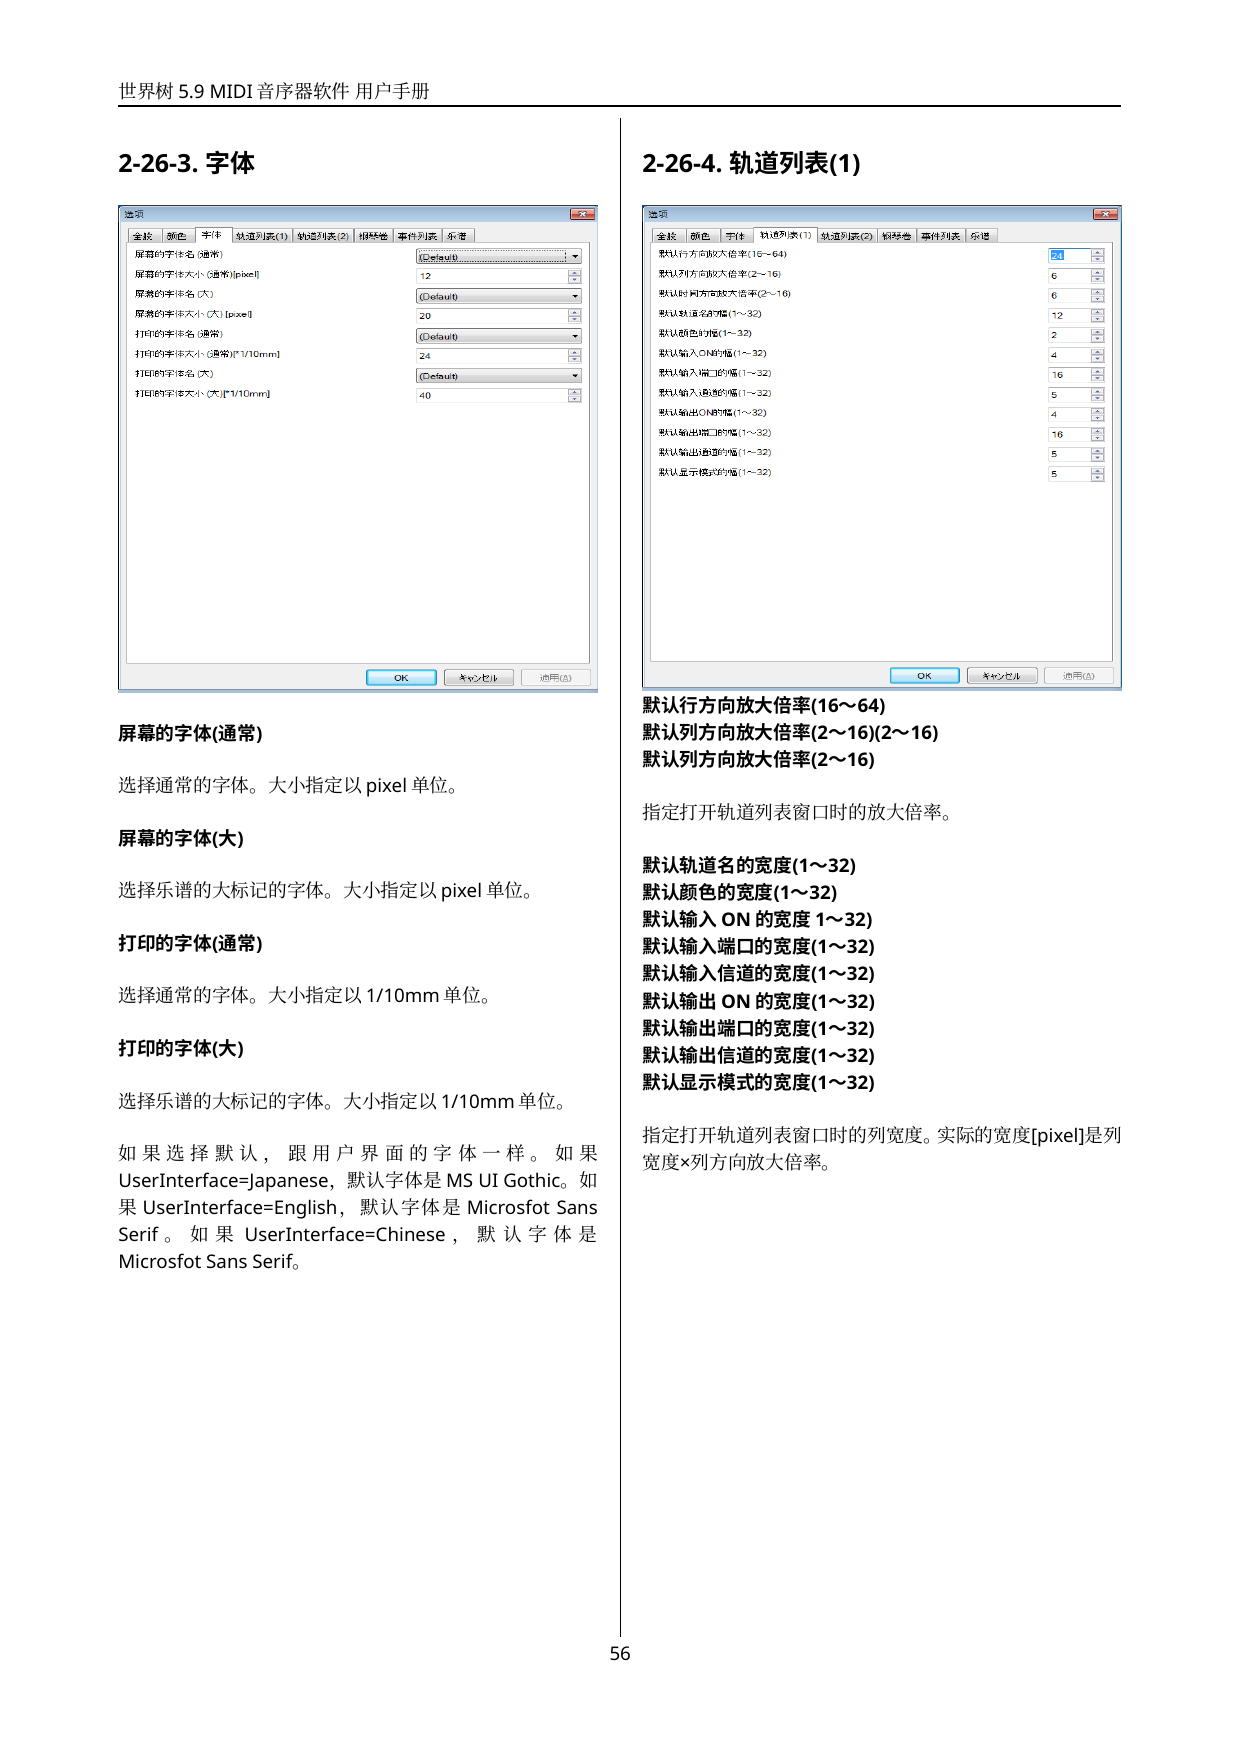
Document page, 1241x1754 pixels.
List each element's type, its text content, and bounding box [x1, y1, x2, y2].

text 打印的字体(大) [118, 1034, 598, 1061]
text 默认行方向放大倍率(16～64) [642, 691, 1122, 718]
subtitle 2-26-4. 轨道列表(1) [642, 144, 1122, 180]
text 选择乐谱的大标记的字体。大小指定以1/10mm单位。 [118, 1086, 598, 1113]
text 默认输出ON的宽度(1～32) [642, 986, 1122, 1013]
text 默认轨道名的宽度(1～32) [642, 850, 1122, 877]
picture [642, 205, 1122, 691]
text 屏幕的字体(通常) [118, 718, 598, 745]
text 默认输入端口的宽度(1～32) [642, 932, 1122, 959]
text 默认输入ON的宽度1～32) [642, 905, 1122, 932]
text 选择通常的字体。大小指定以1/10mm单位。 [118, 981, 598, 1008]
text 指定打开轨道列表窗口时的列宽度。实际的宽度[pixel]是列宽度×列方向放大倍率。 [642, 1121, 1122, 1174]
picture [118, 205, 598, 693]
subtitle 2-26-3. 字体 [118, 144, 598, 180]
text 默认列方向放大倍率(2～16)(2～16) [642, 718, 1122, 745]
text 选择通常的字体。大小指定以pixel单位。 [118, 771, 598, 798]
text 屏幕的字体(大) [118, 823, 598, 851]
text 如果选择默认，跟用户界面的字体一样。如果UserInterface=Japanese，默认字体是MS UI Gothic。如果UserInterface=English，默认字体是Microsfot Sans Serif。如果UserInterface=Chinese，默认字体是Microsfot Sans Serif。 [118, 1139, 598, 1274]
text 打印的字体(通常) [118, 928, 598, 956]
text 默认输出端口的宽度(1～32) [642, 1013, 1122, 1041]
text 默认显示模式的宽度(1～32) [642, 1068, 1122, 1095]
text 默认列方向放大倍率(2～16) [642, 745, 1122, 772]
text 默认输入信道的宽度(1～32) [642, 959, 1122, 986]
text 指定打开轨道列表窗口时的放大倍率。 [642, 798, 1122, 825]
text 选择乐谱的大标记的字体。大小指定以pixel单位。 [118, 876, 598, 903]
text 默认输出信道的宽度(1～32) [642, 1041, 1122, 1068]
text 默认颜色的宽度(1～32) [642, 877, 1122, 905]
